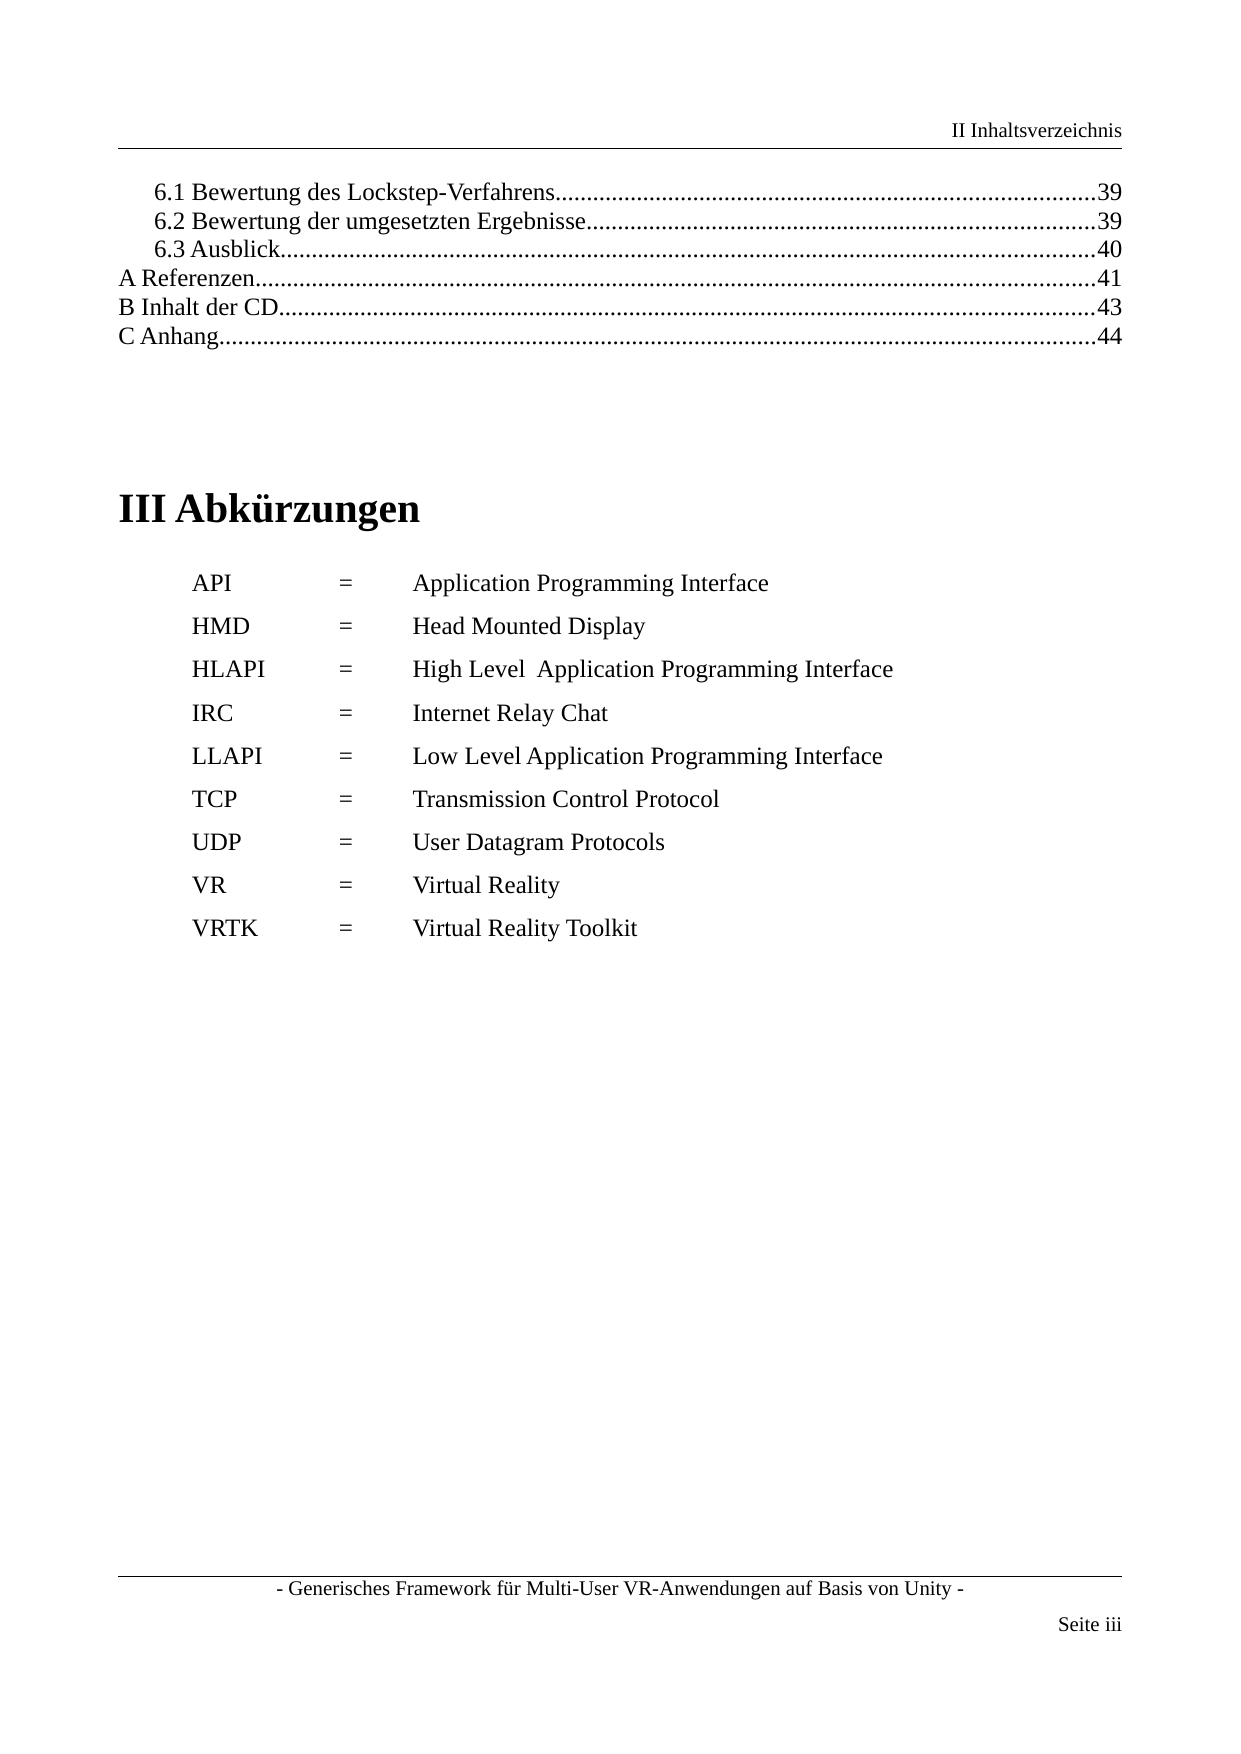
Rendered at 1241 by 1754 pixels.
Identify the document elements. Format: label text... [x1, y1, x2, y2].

text C Anhang 44 [118, 321, 1122, 349]
text VR = Virtual Reality [118, 870, 1122, 899]
text API = Application Programming Interface [118, 568, 1122, 597]
text UDP = User Datagram Protocols [118, 827, 1122, 856]
text B Inhalt der CD 43 [118, 292, 1122, 321]
text TCP = Transmission Control Protocol [118, 784, 1122, 813]
text 6.1 Bewertung des Lockstep-Verfahrens 39 [148, 177, 1122, 206]
text VRTK = Virtual Reality Toolkit [118, 913, 1122, 942]
text HLAPI = High Level Application Programming Interface [118, 654, 1122, 683]
text HMD = Head Mounted Display [118, 611, 1122, 640]
text A Referenzen 41 [118, 263, 1122, 292]
text 6.3 Ausblick 40 [148, 234, 1122, 263]
text IRC = Internet Relay Chat [118, 698, 1122, 726]
subtitle III Abkürzungen [118, 484, 1122, 532]
text LLAPI = Low Level Application Programming Interface [118, 741, 1122, 769]
text 6.2 Bewertung der umgesetzten Ergebnisse 39 [148, 206, 1122, 234]
